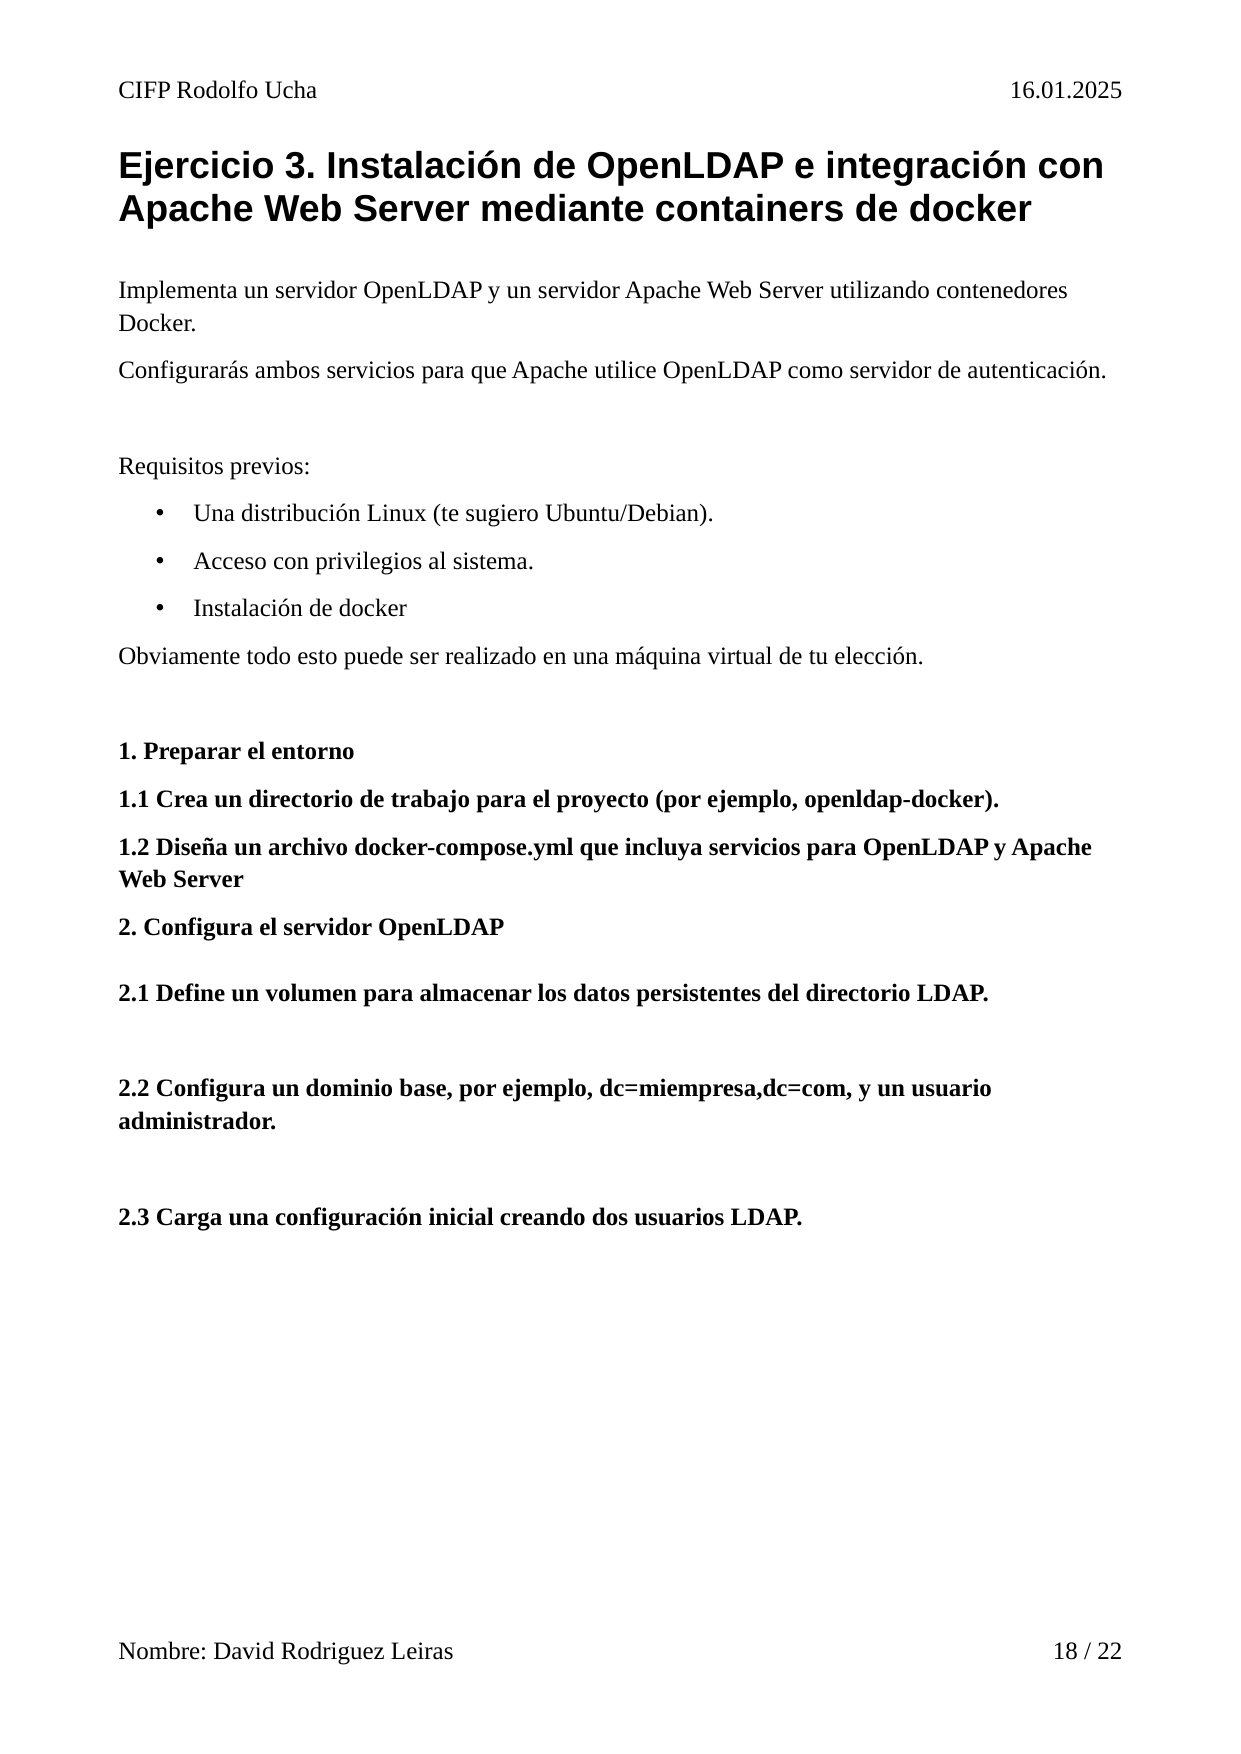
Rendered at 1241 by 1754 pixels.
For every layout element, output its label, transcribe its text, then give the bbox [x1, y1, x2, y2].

text 1.2 Diseña un archivo docker-compose.yml que incluya servicios para OpenLDAP y Apache Web Server [118, 832, 1122, 893]
text 2.3 Carga una configuración inicial creando dos usuarios LDAP. [118, 1202, 1122, 1230]
list Crea un directorio de trabajo para el proyecto (por ejemplo, openldap-docker). [118, 784, 1122, 813]
text Obviamente todo esto puede ser realizado en una máquina virtual de tu elección. [118, 641, 1122, 670]
text 1. Preparar el entorno [118, 736, 1122, 765]
list Instalación de docker [156, 593, 1122, 622]
text 2. Configura el servidor OpenLDAP 2.1 Define un volumen para almacenar los datos persistentes del directorio LDAP. [118, 912, 1122, 1007]
text Configurarás ambos servicios para que Apache utilice OpenLDAP como servidor de autenticación. [118, 356, 1122, 384]
list Acceso con privilegios al sistema. [156, 546, 1122, 575]
text Requisitos previos: [118, 451, 1122, 479]
text Implementa un servidor OpenLDAP y un servidor Apache Web Server utilizando contenedores Docker. [118, 242, 1122, 337]
subtitle Ejercicio 3. Instalación de OpenLDAP e integración con Apache Web Server mediante containers de docker [118, 143, 1122, 229]
text 2.2 Configura un dominio base, por ejemplo, dc=miempresa,dc=com, y un usuario administrador. [118, 1073, 1122, 1135]
list Una distribución Linux (te sugiero Ubuntu/Debian). [156, 498, 1122, 527]
